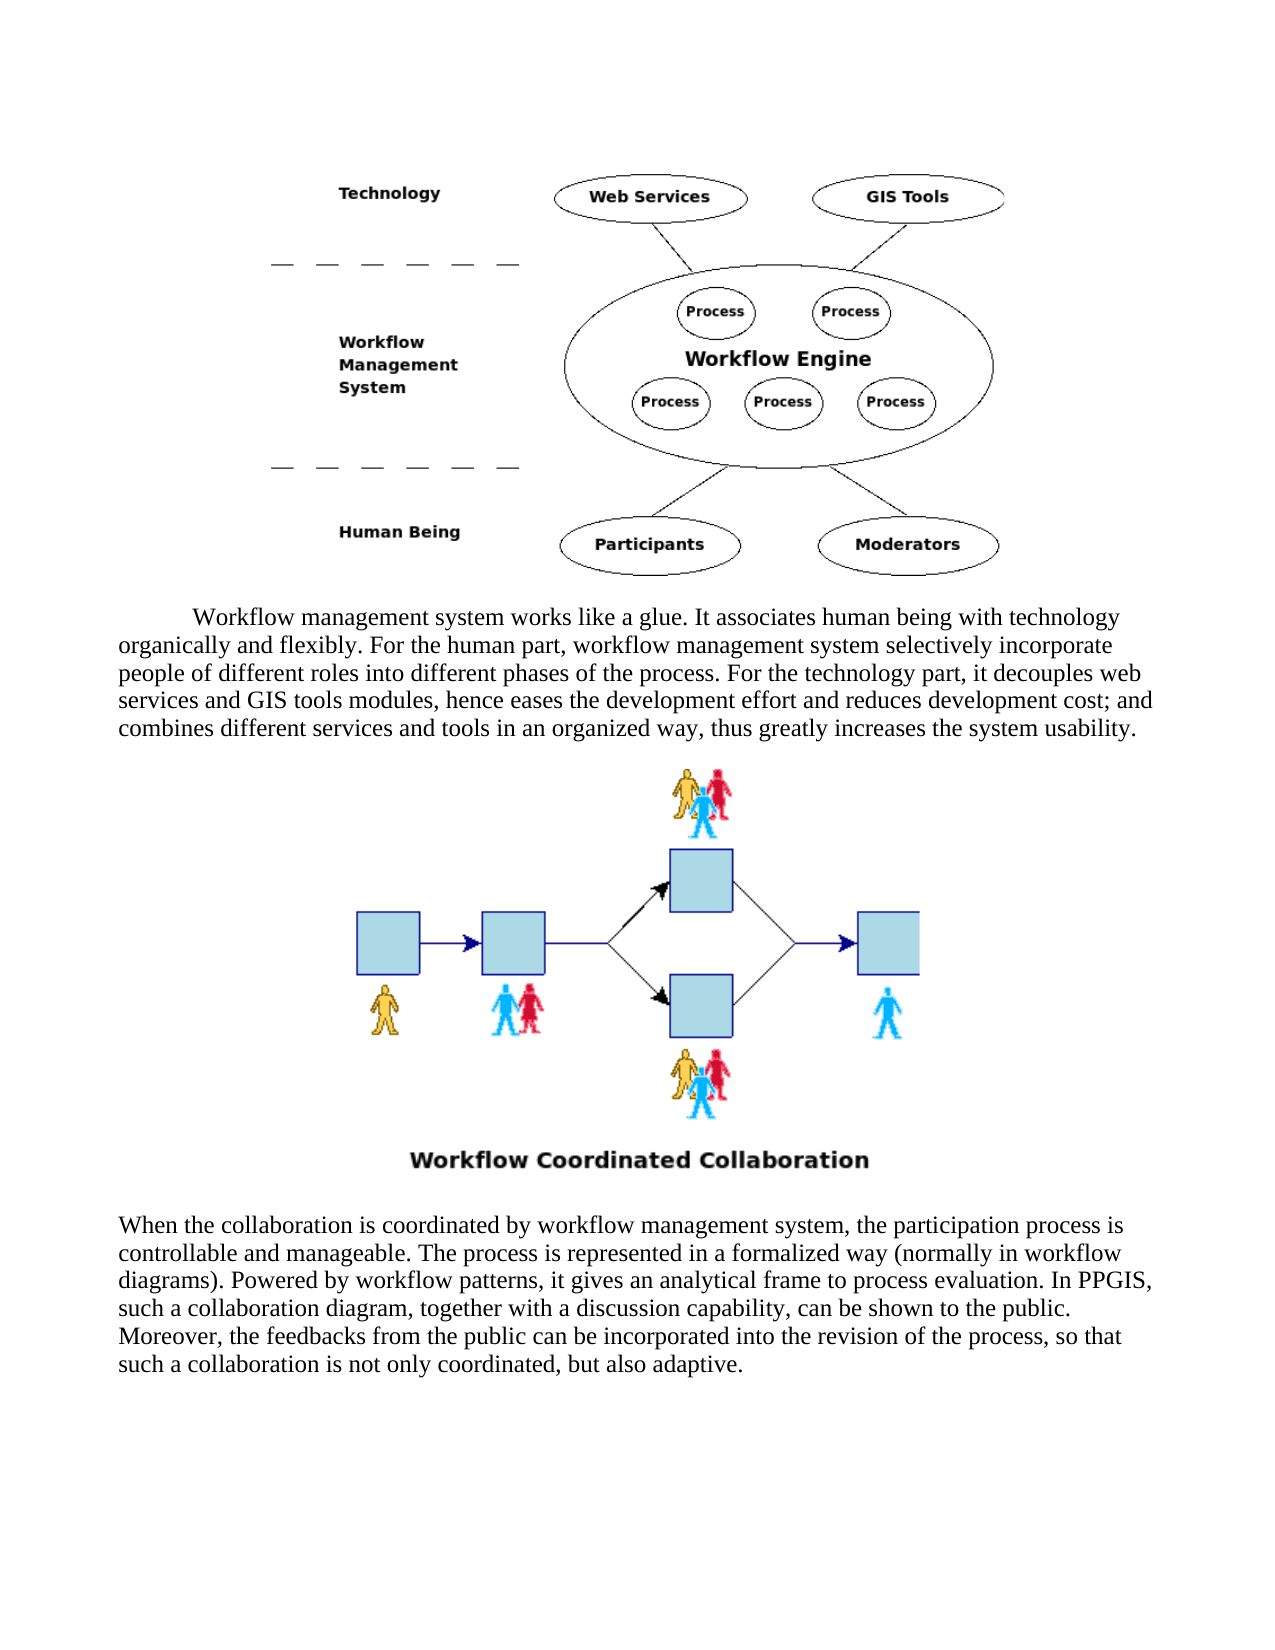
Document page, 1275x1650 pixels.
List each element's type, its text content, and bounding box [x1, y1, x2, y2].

text When the collaboration is coordinated by workflow management system, the participation process is controllable and manageable. The process is represented in a formalized way (normally in workflow diagrams). Powered by workflow patterns, it gives an analytical frame to process evaluation. In PPGIS, such a collaboration diagram, together with a discussion capability, can be shown to the public. Moreover, the feedbacks from the public can be incorporated into the revision of the process, so that such a collaboration is not only coordinated, but also adaptive. [118, 1211, 1157, 1377]
text Workflow management system works like a glue. It associates human being with technology organically and flexibly. For the human part, workflow management system selectively incorporate people of different roles into different phases of the process. For the technology part, it decouples web services and GIS tools modules, hence eases the development effort and reduces development cost; and combines different services and tools in an organized way, thus greatly increases the system usability. [118, 603, 1157, 742]
picture [270, 173, 1005, 576]
picture [355, 769, 920, 1184]
